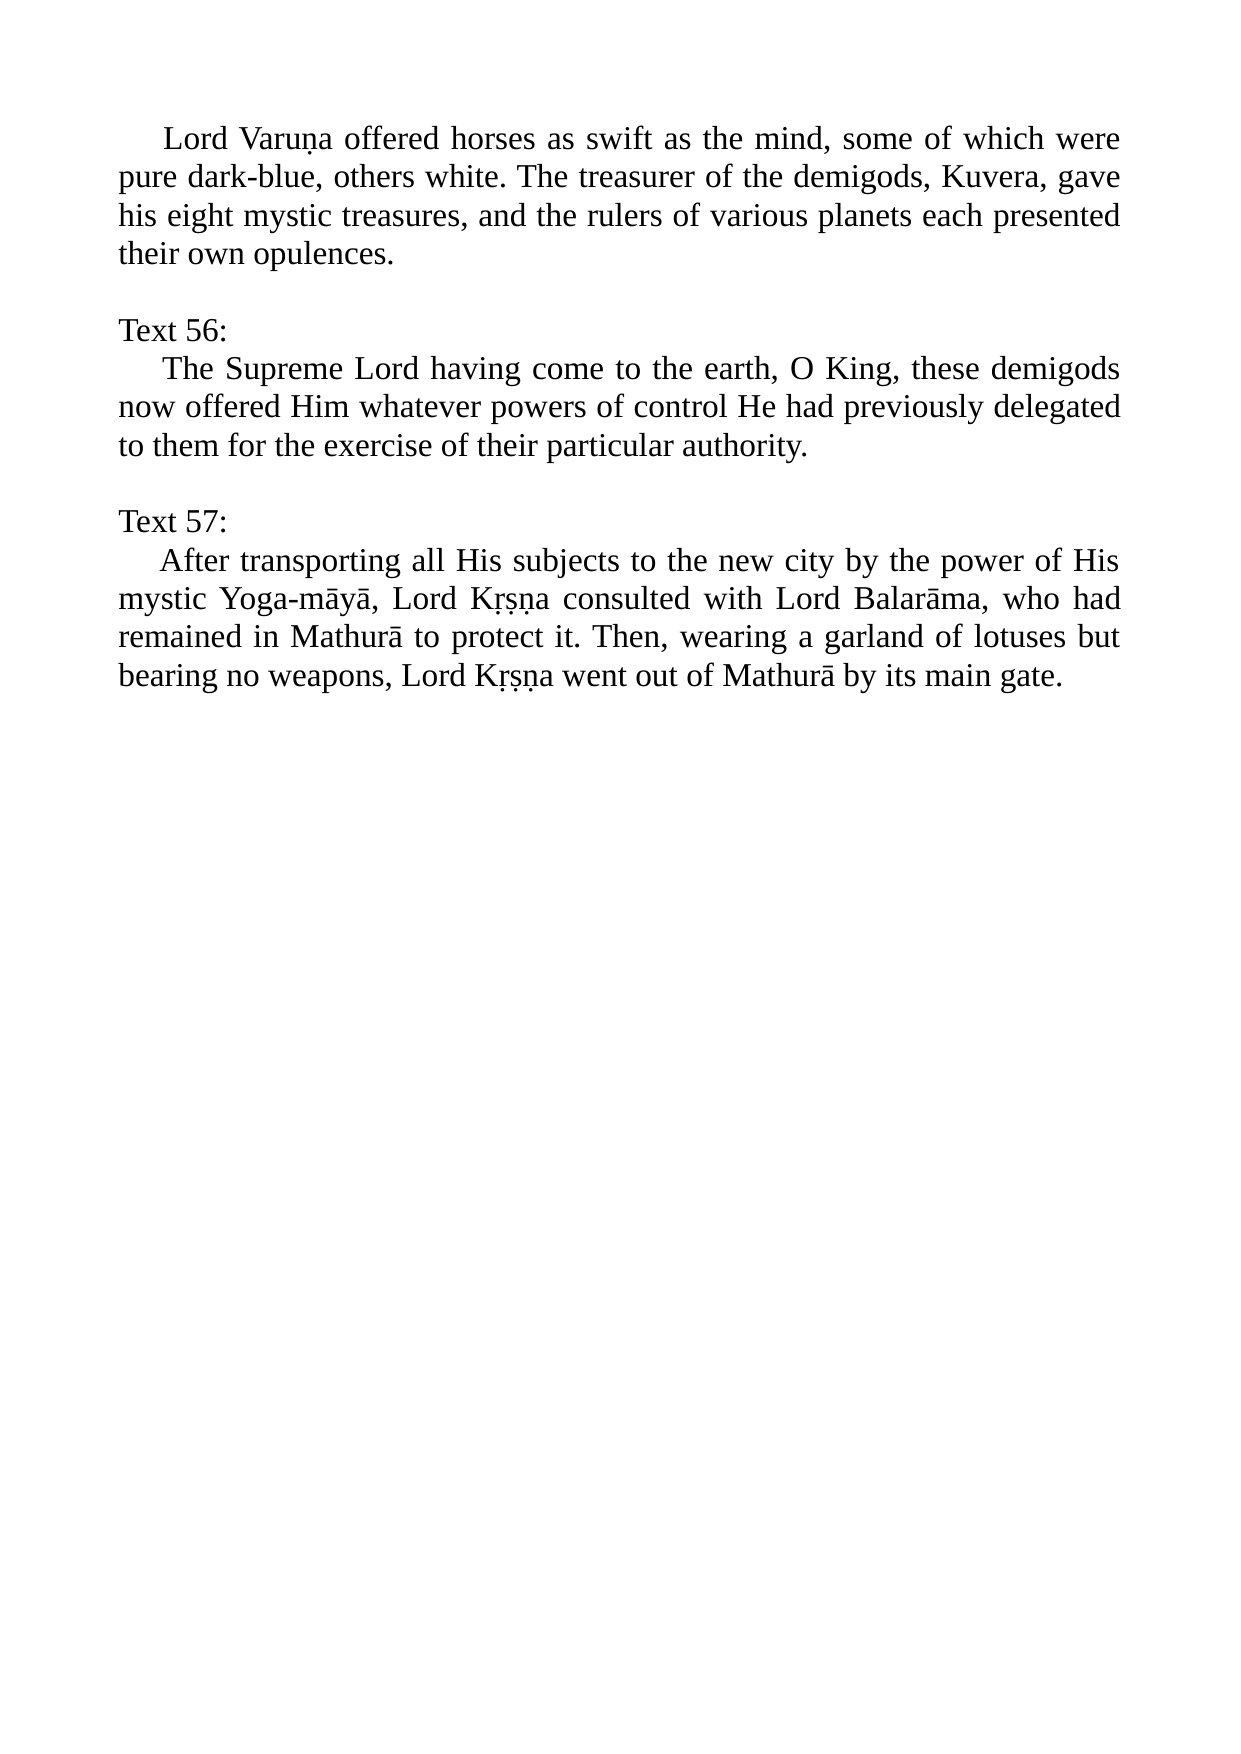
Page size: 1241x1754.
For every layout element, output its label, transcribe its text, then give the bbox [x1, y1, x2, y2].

text The Supreme Lord having come to the earth, O King, these demigods now offered Him whatever powers of control He had previously delegated to them for the exercise of their particular authority. [118, 348, 1122, 463]
text Text 57: [118, 501, 1122, 540]
text After transporting all His subjects to the new city by the power of His mystic Yoga-māyā, Lord Kṛṣṇa consulted with Lord Balarāma, who had remained in Mathurā to protect it. Then, wearing a garland of lotuses but bearing no weapons, Lord Kṛṣṇa went out of Mathurā by its main gate. [118, 540, 1122, 693]
text Lord Varuṇa offered horses as swift as the mind, some of which were pure dark-blue, others white. The treasurer of the demigods, Kuvera, gave his eight mystic treasures, and the rulers of various planets each presented their own opulences. [118, 118, 1122, 271]
text Text 56: [118, 310, 1122, 348]
